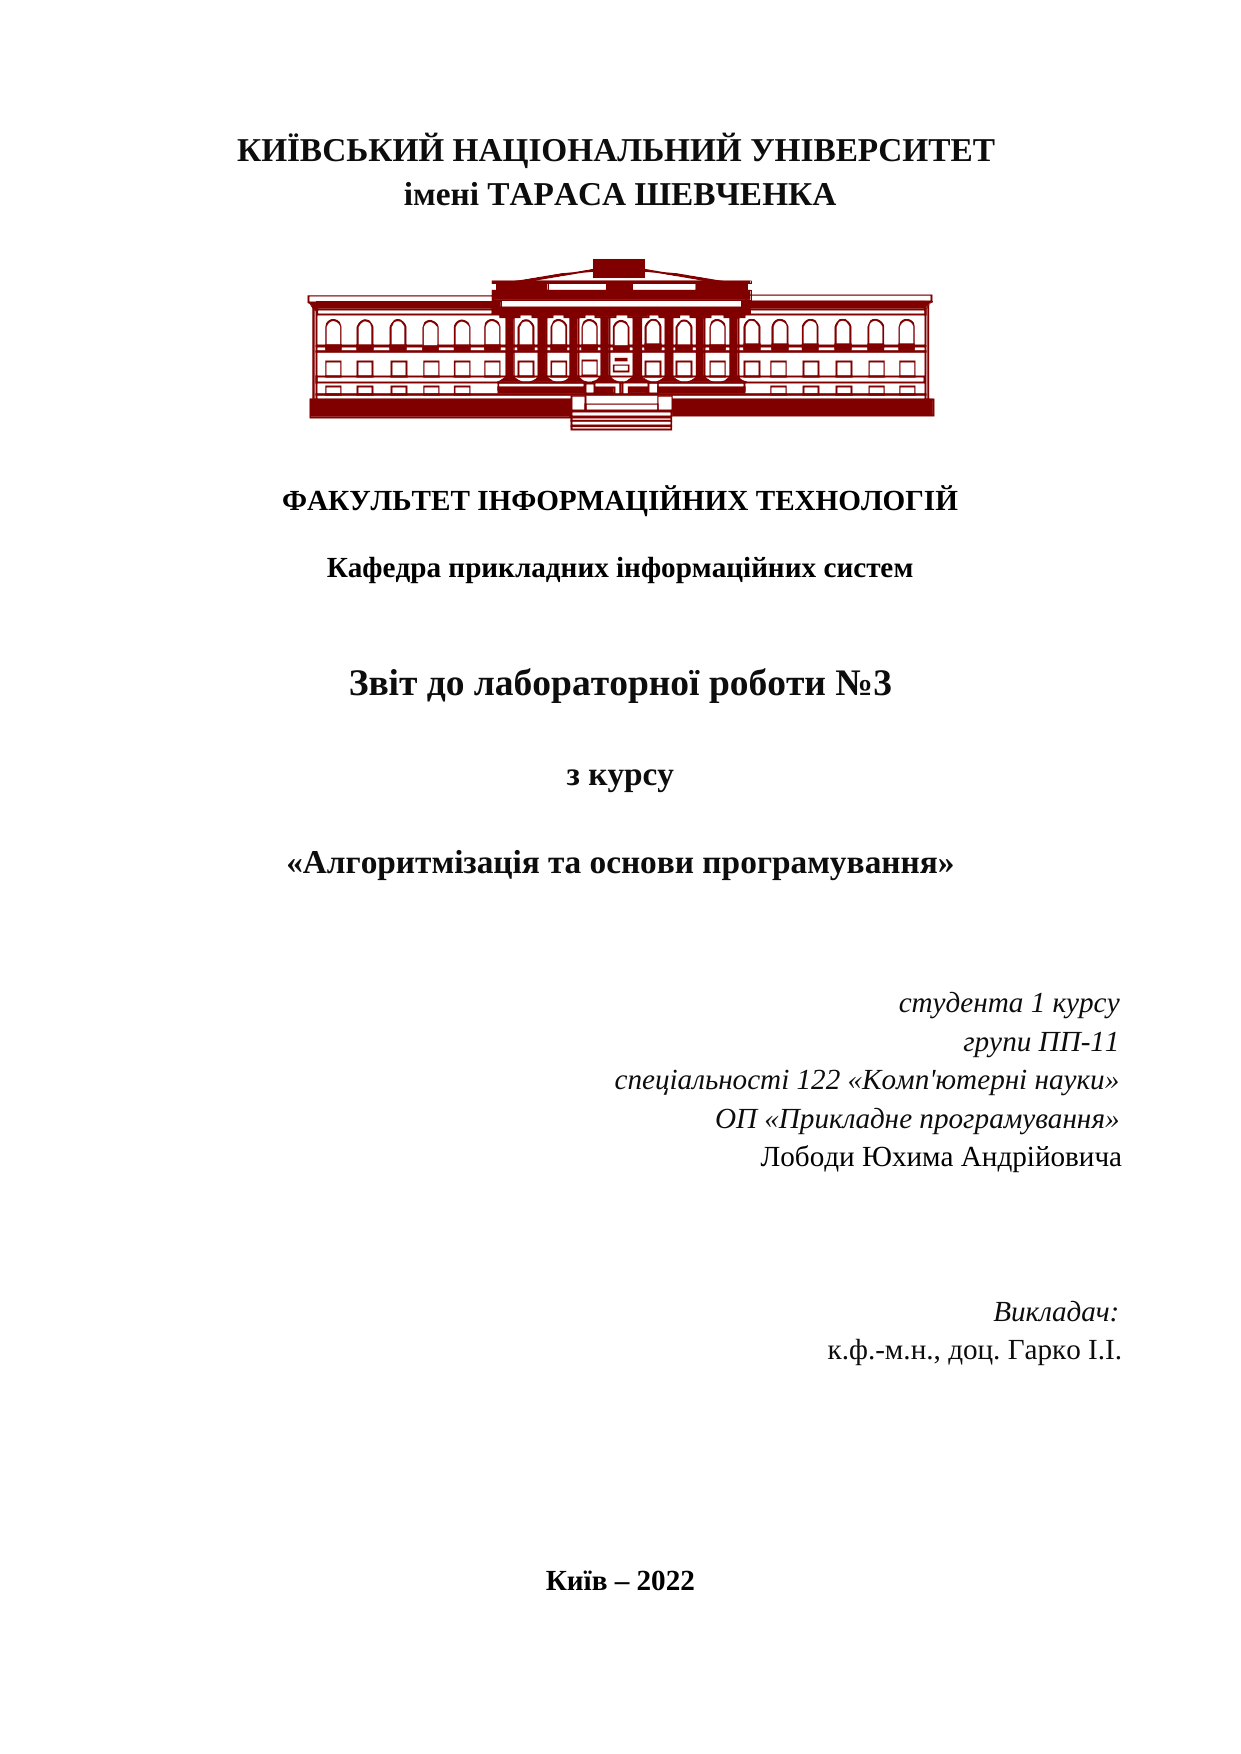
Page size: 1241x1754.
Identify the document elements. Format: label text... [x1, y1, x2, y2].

text ОП «Прикладне програмування» [118, 1101, 1122, 1134]
text «Алгоритмізація та основи програмування» [118, 842, 1122, 881]
text Звіт до лабораторної роботи №3 [118, 660, 1122, 703]
text Викладач: [118, 1294, 1122, 1327]
text з курсу [118, 754, 1122, 792]
text Лободи Юхима Андрійовича [118, 1139, 1122, 1173]
text імені ТАРАСА ШЕВЧЕНКА [118, 175, 1122, 213]
text Кафедра прикладних інформаційних систем [118, 550, 1122, 583]
text студента 1 курсу [118, 985, 1122, 1019]
text ФАКУЛЬТЕТ ІНФОРМАЦІЙНИХ ТЕХНОЛОГІЙ [118, 483, 1122, 516]
text групи ПП-11 [118, 1024, 1122, 1057]
text спеціальності 122 «Комп'ютерні науки» [118, 1062, 1122, 1096]
text КИЇВСЬКИЙ НАЦІОНАЛЬНИЙ УНІВЕРСИТЕТ [118, 131, 1122, 169]
text к.ф.-м.н., доц. Гарко І.І. [118, 1332, 1122, 1366]
text Київ – 2022 [118, 1563, 1122, 1597]
